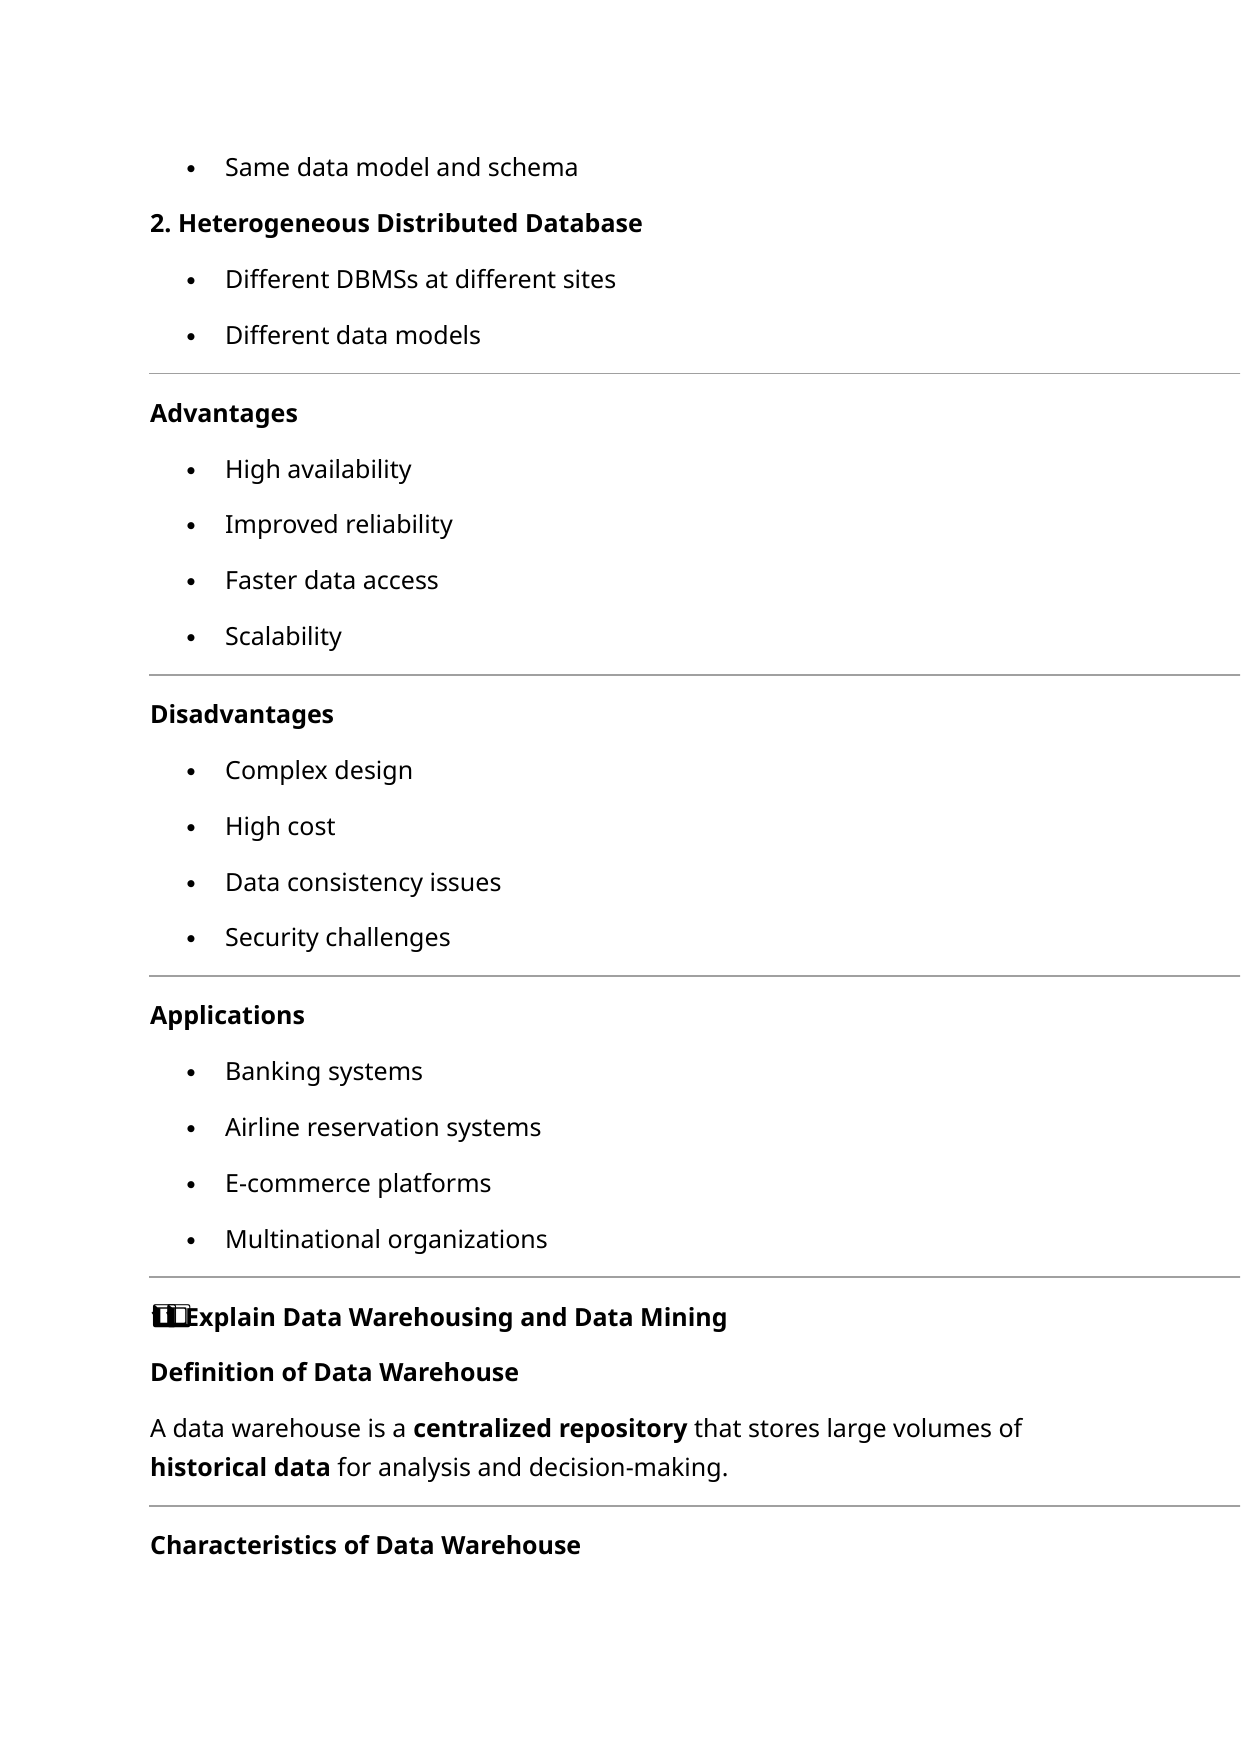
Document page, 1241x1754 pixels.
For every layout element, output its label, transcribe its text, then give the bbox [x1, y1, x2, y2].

list High cost [187, 808, 1090, 842]
list Different data models [187, 317, 1090, 352]
text Characteristics of Data Warehouse [150, 1528, 1090, 1562]
list Same data model and schema [187, 150, 1090, 184]
text 2. Heterogeneous Distributed Database [150, 206, 1090, 240]
list High availability [187, 451, 1090, 485]
list E-commerce platforms [187, 1165, 1090, 1199]
text A data warehouse is a centralized repository that stores large volumes of historical data for analysis and decision-making. [150, 1411, 1090, 1484]
list Airline reservation systems [187, 1109, 1090, 1144]
list Complex design [187, 752, 1090, 787]
list Improved reliability [187, 507, 1090, 541]
list Banking systems [187, 1054, 1090, 1088]
text Definition of Data Warehouse [150, 1355, 1090, 1389]
list Different DBMSs at different sites [187, 262, 1090, 296]
list Data consistency issues [187, 864, 1090, 898]
list Multinational organizations [187, 1221, 1090, 1255]
text Advantages [150, 395, 1090, 429]
text 1️⃣1️⃣ Explain Data Warehousing and Data Mining [150, 1299, 1090, 1333]
list Faster data access [187, 563, 1090, 597]
text Disadvantages [150, 697, 1090, 731]
list Security challenges [187, 920, 1090, 954]
text Applications [150, 998, 1090, 1032]
list Scalability [187, 619, 1090, 653]
